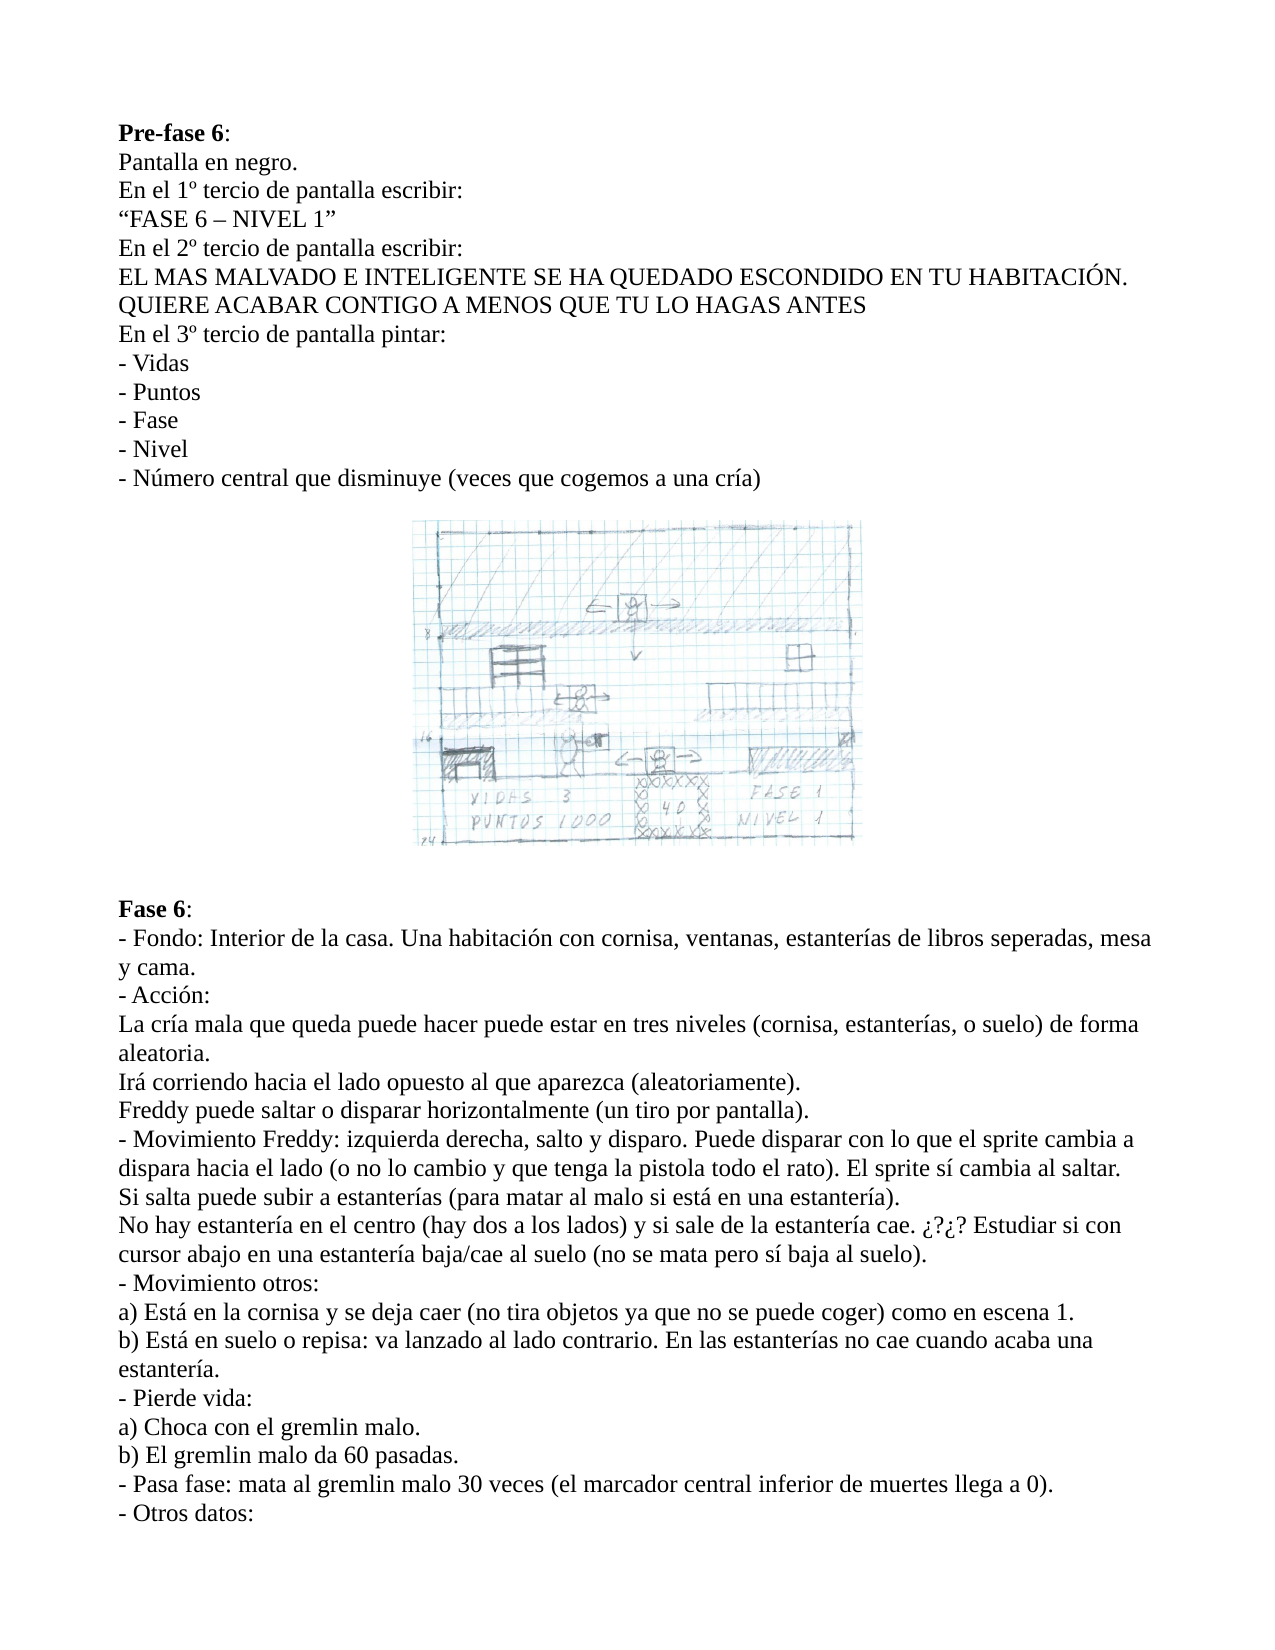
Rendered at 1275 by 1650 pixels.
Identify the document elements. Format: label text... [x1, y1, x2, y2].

text a) Choca con el gremlin malo. [118, 1412, 1157, 1441]
text “FASE 6 – NIVEL 1” [118, 204, 1157, 233]
text - Movimiento Freddy: izquierda derecha, salto y disparo. Puede disparar con lo que el sprite cambia a dispara hacia el lado (o no lo cambio y que tenga la pistola todo el rato). El sprite sí cambia al saltar. [118, 1124, 1157, 1182]
text b) Está en suelo o repisa: va lanzado al lado contrario. En las estanterías no cae cuando acaba una estantería. [118, 1326, 1157, 1383]
text - Otros datos: [118, 1498, 1157, 1527]
text - Movimiento otros: [118, 1268, 1157, 1297]
text Pantalla en negro. [118, 147, 1157, 176]
text a) Está en la cornisa y se deja caer (no tira objetos ya que no se puede coger) como en escena 1. [118, 1297, 1157, 1326]
text Si salta puede subir a estanterías (para matar al malo si está en una estantería). [118, 1182, 1157, 1211]
text - Puntos [118, 377, 1157, 406]
text - Acción: [118, 981, 1157, 1009]
text - Vidas [118, 348, 1157, 377]
text Irá corriendo hacia el lado opuesto al que aparezca (aleatoriamente). [118, 1067, 1157, 1096]
text En el 2º tercio de pantalla escribir: [118, 233, 1157, 262]
text b) El gremlin malo da 60 pasadas. [118, 1441, 1157, 1469]
text - Pierde vida: [118, 1383, 1157, 1412]
text La cría mala que queda puede hacer puede estar en tres niveles (cornisa, estanterías, o suelo) de forma aleatoria. [118, 1009, 1157, 1067]
text - Fase [118, 406, 1157, 434]
text Fase 6: [118, 894, 1157, 923]
text EL MAS MALVADO E INTELIGENTE SE HA QUEDADO ESCONDIDO EN TU HABITACIÓN. QUIERE ACABAR CONTIGO A MENOS QUE TU LO HAGAS ANTES [118, 262, 1157, 319]
text En el 3º tercio de pantalla pintar: [118, 319, 1157, 348]
text - Fondo: Interior de la casa. Una habitación con cornisa, ventanas, estanterías de libros seperadas, mesa y cama. [118, 923, 1157, 981]
text - Pasa fase: mata al gremlin malo 30 veces (el marcador central inferior de muertes llega a 0). [118, 1469, 1157, 1498]
text - Nivel [118, 434, 1157, 463]
picture [412, 520, 863, 846]
text Freddy puede saltar o disparar horizontalmente (un tiro por pantalla). [118, 1096, 1157, 1124]
text Pre-fase 6: [118, 118, 1157, 147]
text No hay estantería en el centro (hay dos a los lados) y si sale de la estantería cae. ¿?¿? Estudiar si con cursor abajo en una estantería baja/cae al suelo (no se mata pero sí baja al suelo). [118, 1211, 1157, 1268]
text - Número central que disminuye (veces que cogemos a una cría) [118, 463, 1157, 492]
text En el 1º tercio de pantalla escribir: [118, 176, 1157, 204]
